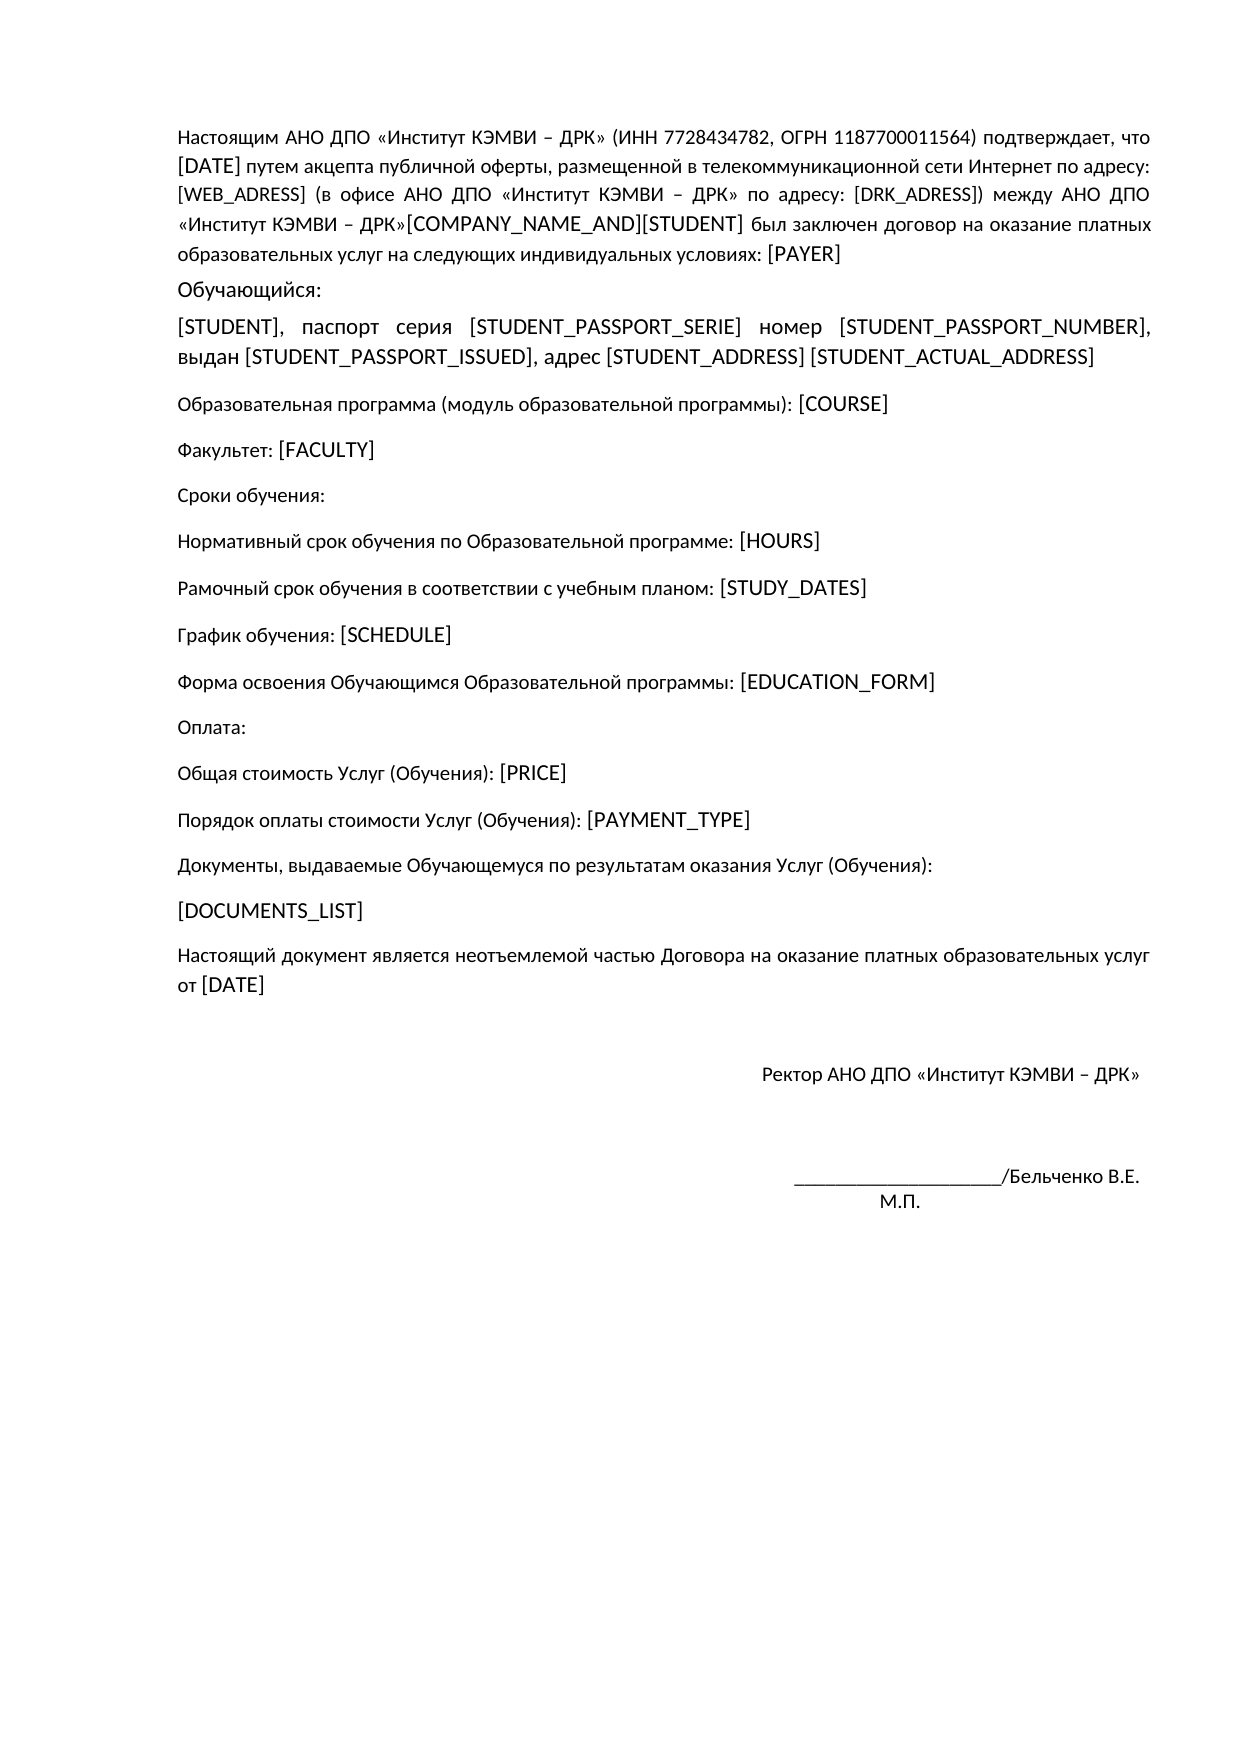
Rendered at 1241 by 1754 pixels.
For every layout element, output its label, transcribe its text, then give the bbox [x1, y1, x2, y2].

text Оплата: [177, 714, 1152, 739]
text [STUDENT], паспорт серия [STUDENT_PASSPORT_SERIE] номер [STUDENT_PASSPORT_NUMBER], выдан [STUDENT_PASSPORT_ISSUED], адрес [STUDENT_ADDRESS] [STUDENT_ACTUAL_ADDRESS] [177, 312, 1152, 370]
text Порядок оплаты стоимости Услуг (Обучения): [PAYMENT_TYPE] [177, 805, 1152, 833]
text Нормативный срок обучения по Образовательной программе: [HOURS] [177, 526, 1152, 554]
text Документы, выдаваемые Обучающемуся по результатам оказания Услуг (Обучения): [177, 852, 1152, 877]
text Форма освоения Обучающимся Образовательной программы: [EDUCATION_FORM] [177, 667, 1152, 695]
text Общая стоимость Услуг (Обучения): [PRICE] [177, 758, 1152, 786]
text График обучения: [SCHEDULE] [177, 620, 1152, 648]
text Обучающийся: [177, 276, 1152, 304]
text Рамочный срок обучения в соответствии с учебным планом: [STUDY_DATES] [177, 573, 1152, 601]
text [DOCUMENTS_LIST] [177, 896, 1152, 924]
table_header Ректор АНО ДПО «Институт КЭМВИ – ДРК» ____________________/Бельченко В.Е. М.П. [648, 1061, 1152, 1214]
text Сроки обучения: [177, 482, 1152, 508]
text Настоящий документ является неотъемлемой частью Договора на оказание платных образовательных услуг от [DATE] [177, 943, 1152, 998]
text Факультет: [FACULTY] [177, 436, 1152, 463]
text Образовательная программа (модуль образовательной программы): [COURSE] [177, 389, 1152, 417]
table_header [177, 1061, 648, 1214]
text Настоящим АНО ДПО «Институт КЭМВИ – ДРК» (ИНН 7728434782, ОГРН 1187700011564) подтверждает, что [DATE] путем акцепта публичной оферты, размещенной в телекоммуникационной сети Интернет по адресу: [WEB_ADRESS] (в офисе АНО ДПО «Институт КЭМВИ – ДРК» по адресу: [DRK_ADRESS]) между АНО ДПО «Институт КЭМВИ – ДРК»[COMPANY_NAME_AND][STUDENT] был заключен договор на оказание платных образовательных услуг на следующих индивидуальных условиях: [PAYER] [177, 124, 1152, 267]
